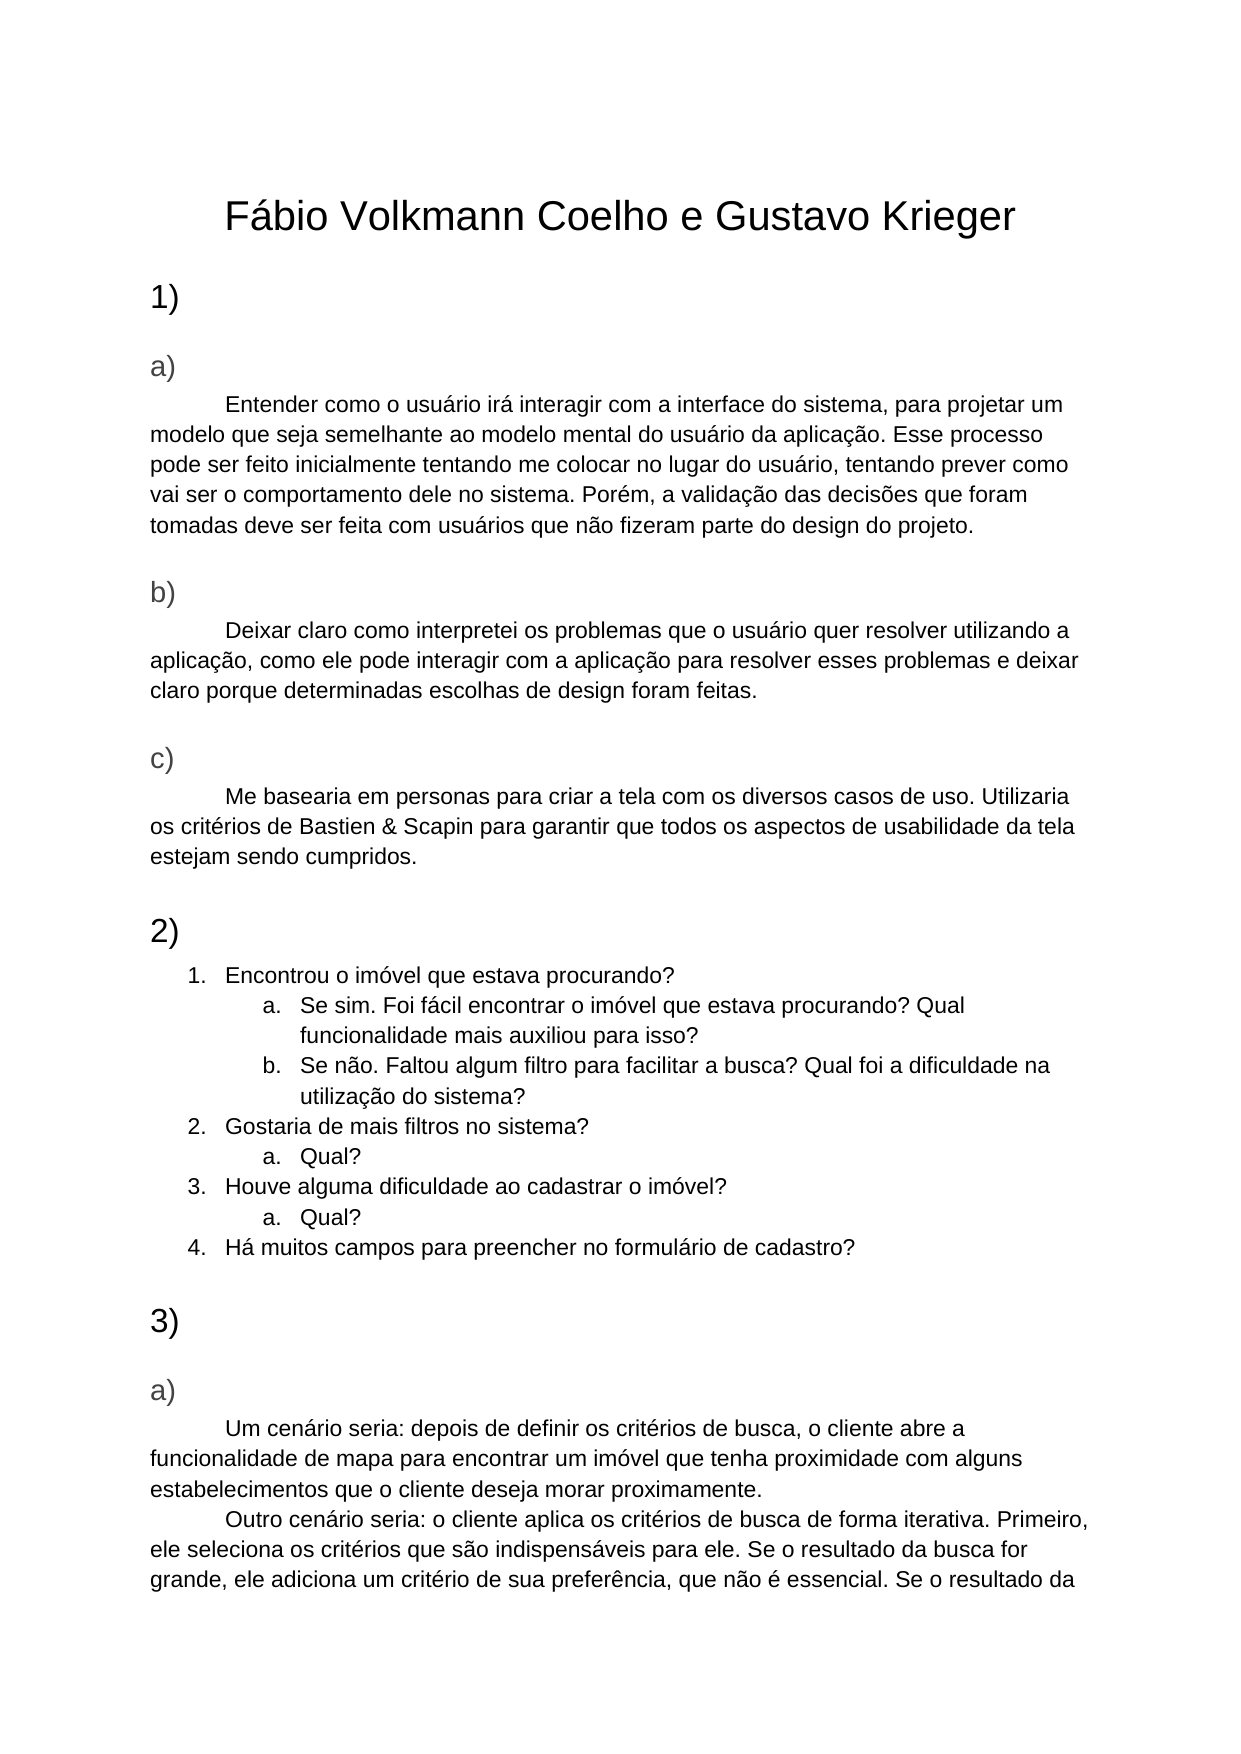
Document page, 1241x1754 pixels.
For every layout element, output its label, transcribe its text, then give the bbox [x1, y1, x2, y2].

subtitle Fábio Volkmann Coelho e Gustavo Krieger [150, 192, 1090, 239]
text Um cenário seria: depois de definir os critérios de busca, o cliente abre a funcionalidade de mapa para encontrar um imóvel que tenha proximidade com alguns estabelecimentos que o cliente deseja morar proximamente. [150, 1415, 1090, 1502]
list Há muitos campos para preencher no formulário de cadastro? [187, 1234, 1090, 1260]
list Qual? [262, 1143, 1090, 1169]
text Me basearia em personas para criar a tela com os diversos casos de uso. Utilizaria os critérios de Bastien & Scapin para garantir que todos os aspectos de usabilidade da tela estejam sendo cumpridos. [150, 783, 1090, 869]
subtitle 1) [150, 277, 1090, 316]
subtitle 2) [150, 911, 1090, 949]
subtitle b) [150, 575, 1090, 609]
list Qual? [262, 1203, 1090, 1230]
text Outro cenário seria: o cliente aplica os critérios de busca de forma iterativa. Primeiro, ele seleciona os critérios que são indispensáveis para ele. Se o resultado da busca for grande, ele adiciona um critério de sua preferência, que não é essencial. Se o resultado da [150, 1506, 1090, 1592]
list Encontrou o imóvel que estava procurando? [187, 962, 1090, 988]
subtitle a) [150, 349, 1090, 382]
list Gostaria de mais filtros no sistema? [187, 1113, 1090, 1139]
list Houve alguma dificuldade ao cadastrar o imóvel? [187, 1173, 1090, 1200]
list Se sim. Foi fácil encontrar o imóvel que estava procurando? Qual funcionalidade mais auxiliou para isso? [262, 992, 1090, 1049]
text Entender como o usuário irá interagir com a interface do sistema, para projetar um modelo que seja semelhante ao modelo mental do usuário da aplicação. Esse processo pode ser feito inicialmente tentando me colocar no lugar do usuário, tentando prever como vai ser o comportamento dele no sistema. Porém, a validação das decisões que foram tomadas deve ser feita com usuários que não fizeram parte do design do projeto. [150, 391, 1090, 538]
list Se não. Faltou algum filtro para facilitar a busca? Qual foi a dificuldade na utilização do sistema? [262, 1052, 1090, 1109]
subtitle c) [150, 741, 1090, 774]
text Deixar claro como interpretei os problemas que o usuário quer resolver utilizando a aplicação, como ele pode interagir com a aplicação para resolver esses problemas e deixar claro porque determinadas escolhas de design foram feitas. [150, 617, 1090, 704]
subtitle 3) [150, 1301, 1090, 1340]
subtitle a) [150, 1373, 1090, 1407]
